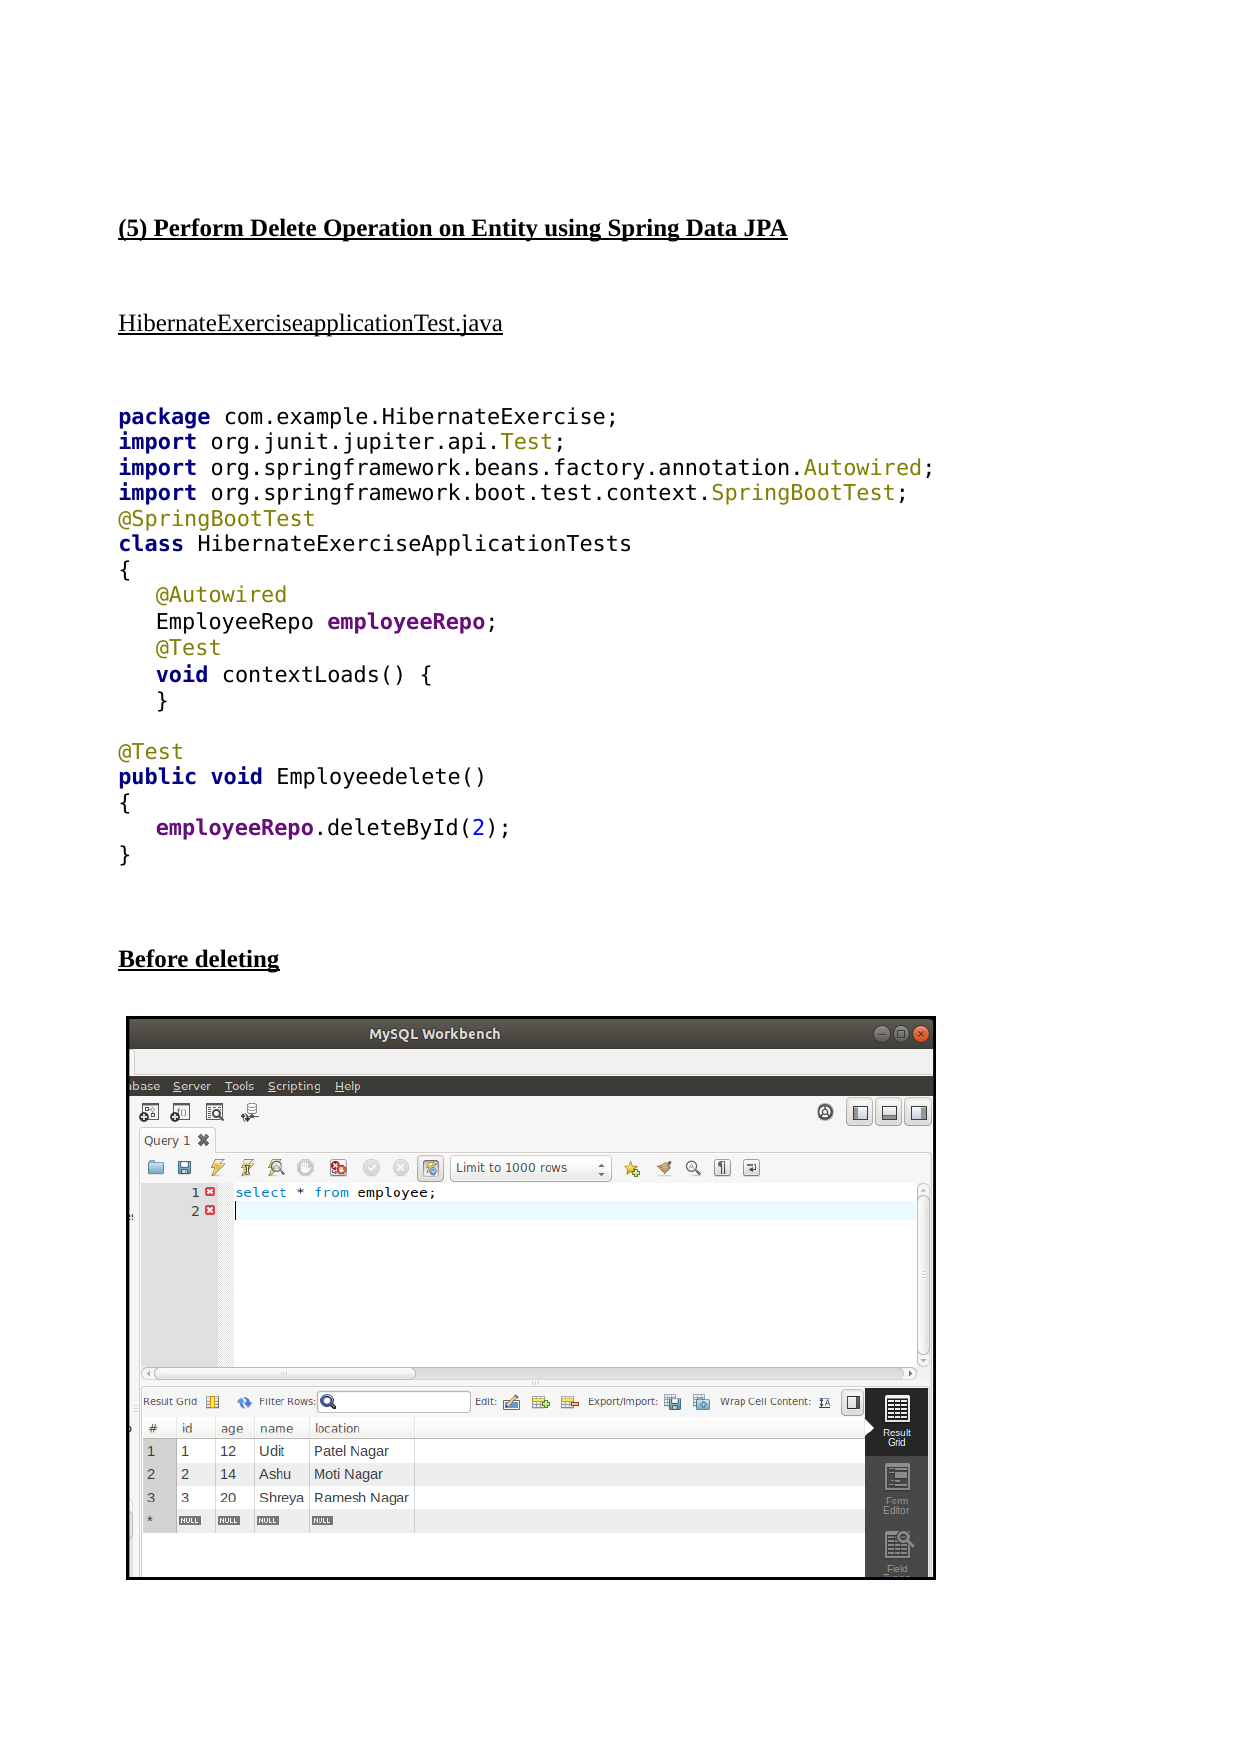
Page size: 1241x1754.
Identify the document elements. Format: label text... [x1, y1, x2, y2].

text package com.example.HibernateExercise; [118, 404, 1122, 429]
text @SpringBootTest [118, 506, 1122, 531]
text HibernateExerciseapplicationTest.java [118, 308, 1122, 337]
text @Test [118, 636, 1122, 662]
text class HibernateExerciseApplicationTests [118, 531, 1122, 557]
picture [129, 1019, 934, 1577]
text (5) Perform Delete Operation on Entity using Spring Data JPA [118, 213, 1122, 242]
text public void Employeedelete() [118, 764, 1122, 790]
text import org.junit.jupiter.api.Test; [118, 429, 1122, 455]
text employeeRepo.deleteById(2); [118, 815, 1122, 842]
text EmployeeRepo employeeRepo; [118, 609, 1122, 636]
text } [118, 842, 1122, 867]
text @Autowired [118, 582, 1122, 609]
text import org.springframework.beans.factory.annotation.Autowired; [118, 455, 1122, 480]
text void contextLoads() { [118, 662, 1122, 689]
text Before deleting [118, 944, 1122, 973]
text { [118, 557, 1122, 582]
text { [118, 790, 1122, 815]
text } [118, 689, 1122, 715]
text import org.springframework.boot.test.context.SpringBootTest; [118, 480, 1122, 506]
text @Test [118, 739, 1122, 764]
